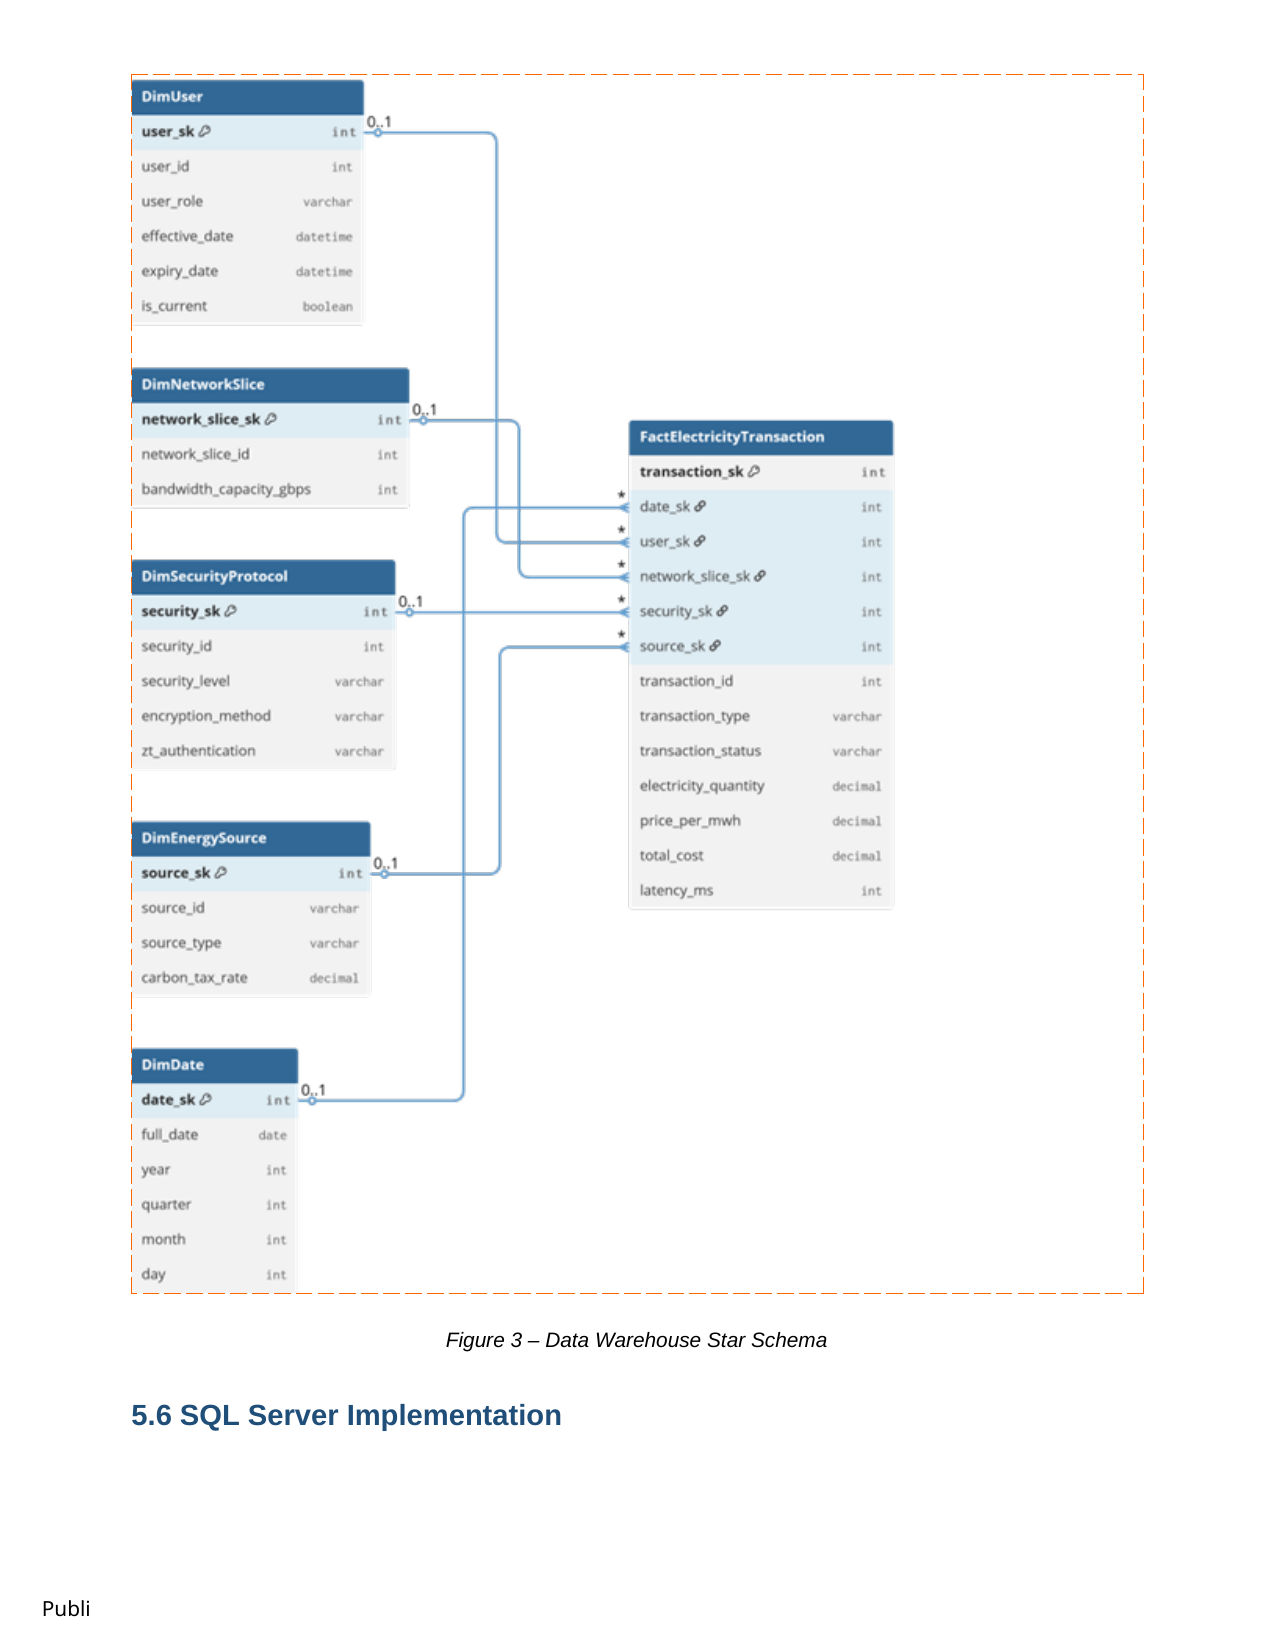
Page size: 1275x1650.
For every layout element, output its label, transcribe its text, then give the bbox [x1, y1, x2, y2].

text Figure 3 – Data Warehouse Star Schema [131, 1328, 1144, 1352]
subtitle 5.6 SQL Server Implementation [131, 1398, 1144, 1432]
